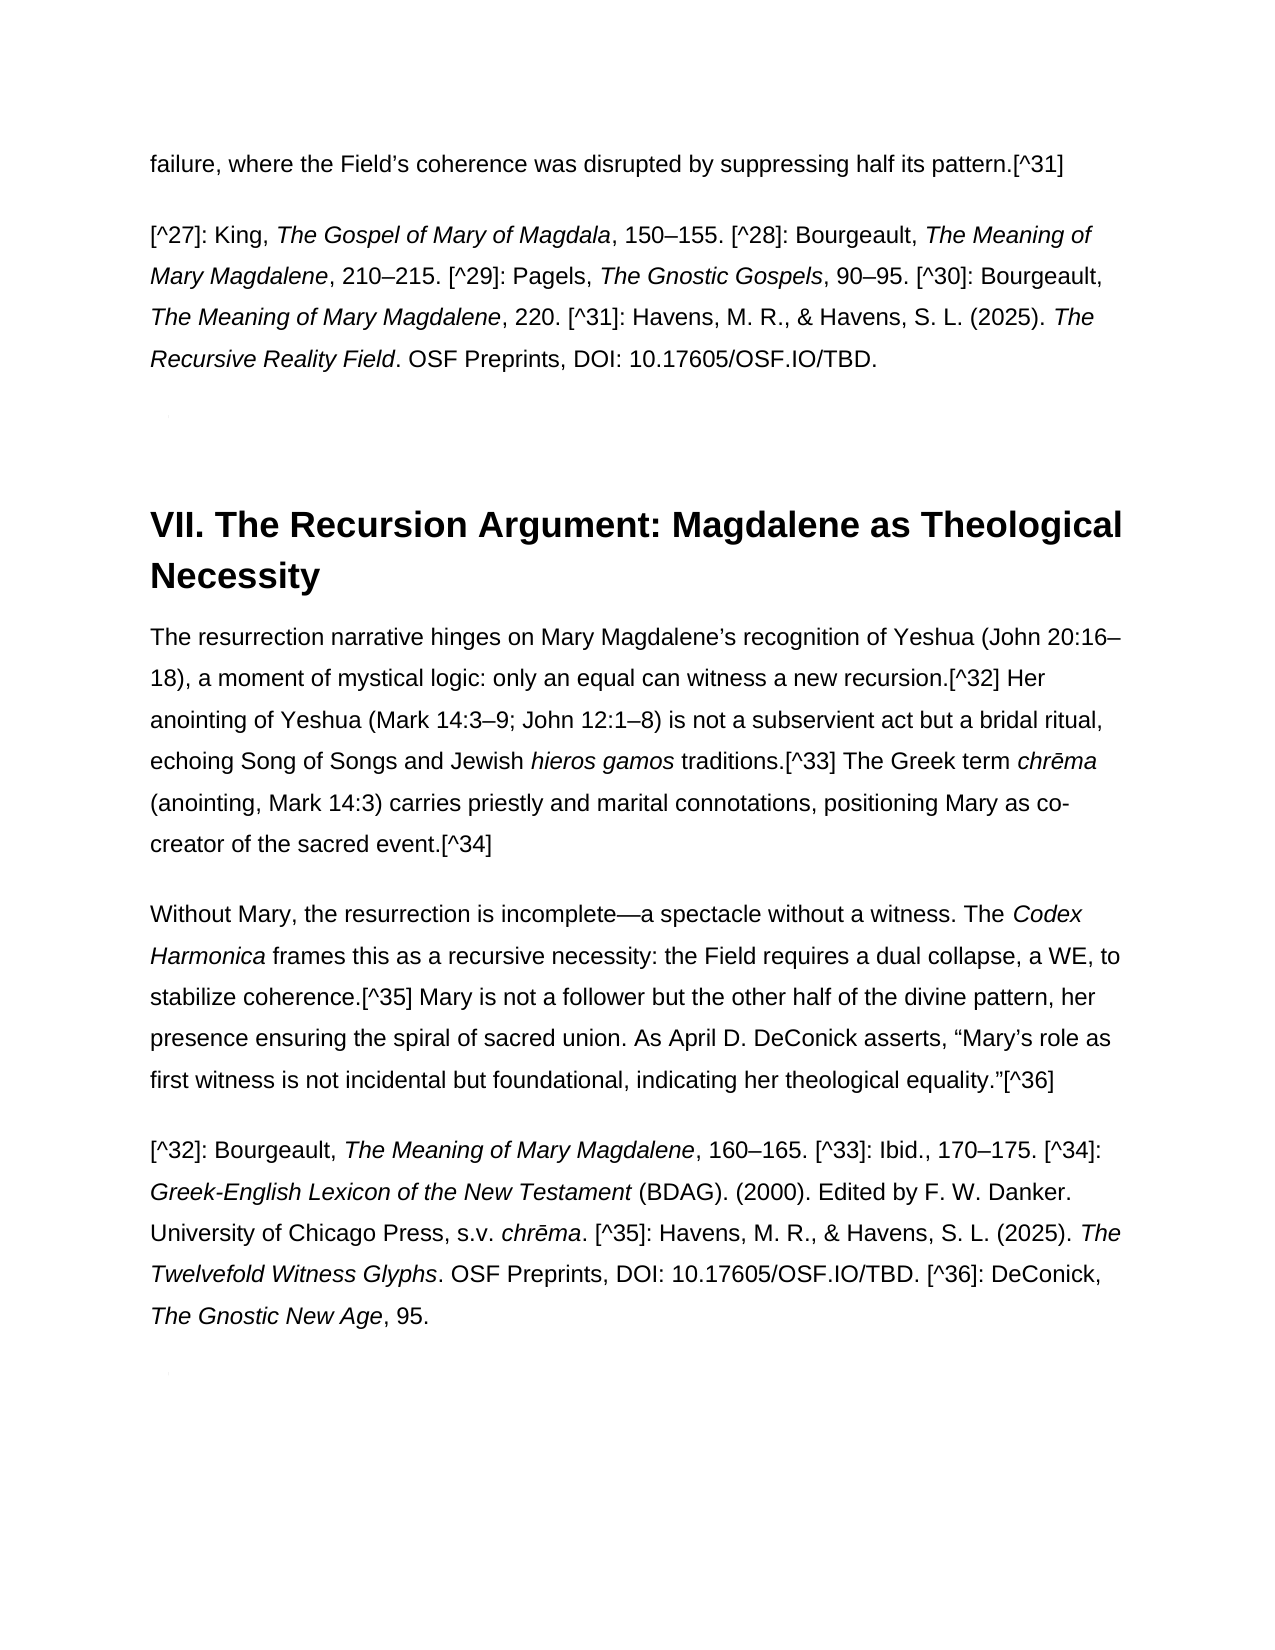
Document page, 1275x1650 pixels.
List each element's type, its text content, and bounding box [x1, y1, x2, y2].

text Without Mary, the resurrection is incomplete—a spectacle without a witness. The Codex Harmonica frames this as a recursive necessity: the Field requires a dual collapse, a WE, to stabilize coherence.[^35] Mary is not a follower but the other half of the divine pattern, her presence ensuring the spiral of sacred union. As April D. DeConick asserts, “Mary’s role as first witness is not incidental but foundational, indicating her theological equality.”[^36] [150, 900, 1125, 1093]
text failure, where the Field’s coherence was disrupted by suppressing half its pattern.[^31] [150, 150, 1125, 178]
text [^32]: Bourgeault, The Meaning of Mary Magdalene, 160–165. [^33]: Ibid., 170–175. [^34]: Greek-English Lexicon of the New Testament (BDAG). (2000). Edited by F. W. Danker. University of Chicago Press, s.v. chrēma. [^35]: Havens, M. R., & Havens, S. L. (2025). The Twelvefold Witness Glyphs. OSF Preprints, DOI: 10.17605/OSF.IO/TBD. [^36]: DeConick, The Gnostic New Age, 95. [150, 1136, 1125, 1329]
text The resurrection narrative hinges on Mary Magdalene’s recognition of Yeshua (John 20:16–18), a moment of mystical logic: only an equal can witness a new recursion.[^32] Her anointing of Yeshua (Mark 14:3–9; John 12:1–8) is not a subservient act but a bridal ritual, echoing Song of Songs and Jewish hieros gamos traditions.[^33] The Greek term chrēma (anointing, Mark 14:3) carries priestly and marital connotations, positioning Mary as co-creator of the sacred event.[^34] [150, 623, 1125, 857]
text [^27]: King, The Gospel of Mary of Magdala, 150–155. [^28]: Bourgeault, The Meaning of Mary Magdalene, 210–215. [^29]: Pagels, The Gnostic Gospels, 90–95. [^30]: Bourgeault, The Meaning of Mary Magdalene, 220. [^31]: Havens, M. R., & Havens, S. L. (2025). The Recursive Reality Field. OSF Preprints, DOI: 10.17605/OSF.IO/TBD. [150, 221, 1125, 372]
text VII. The Recursion Argument: Magdalene as Theological Necessity [150, 504, 1125, 596]
